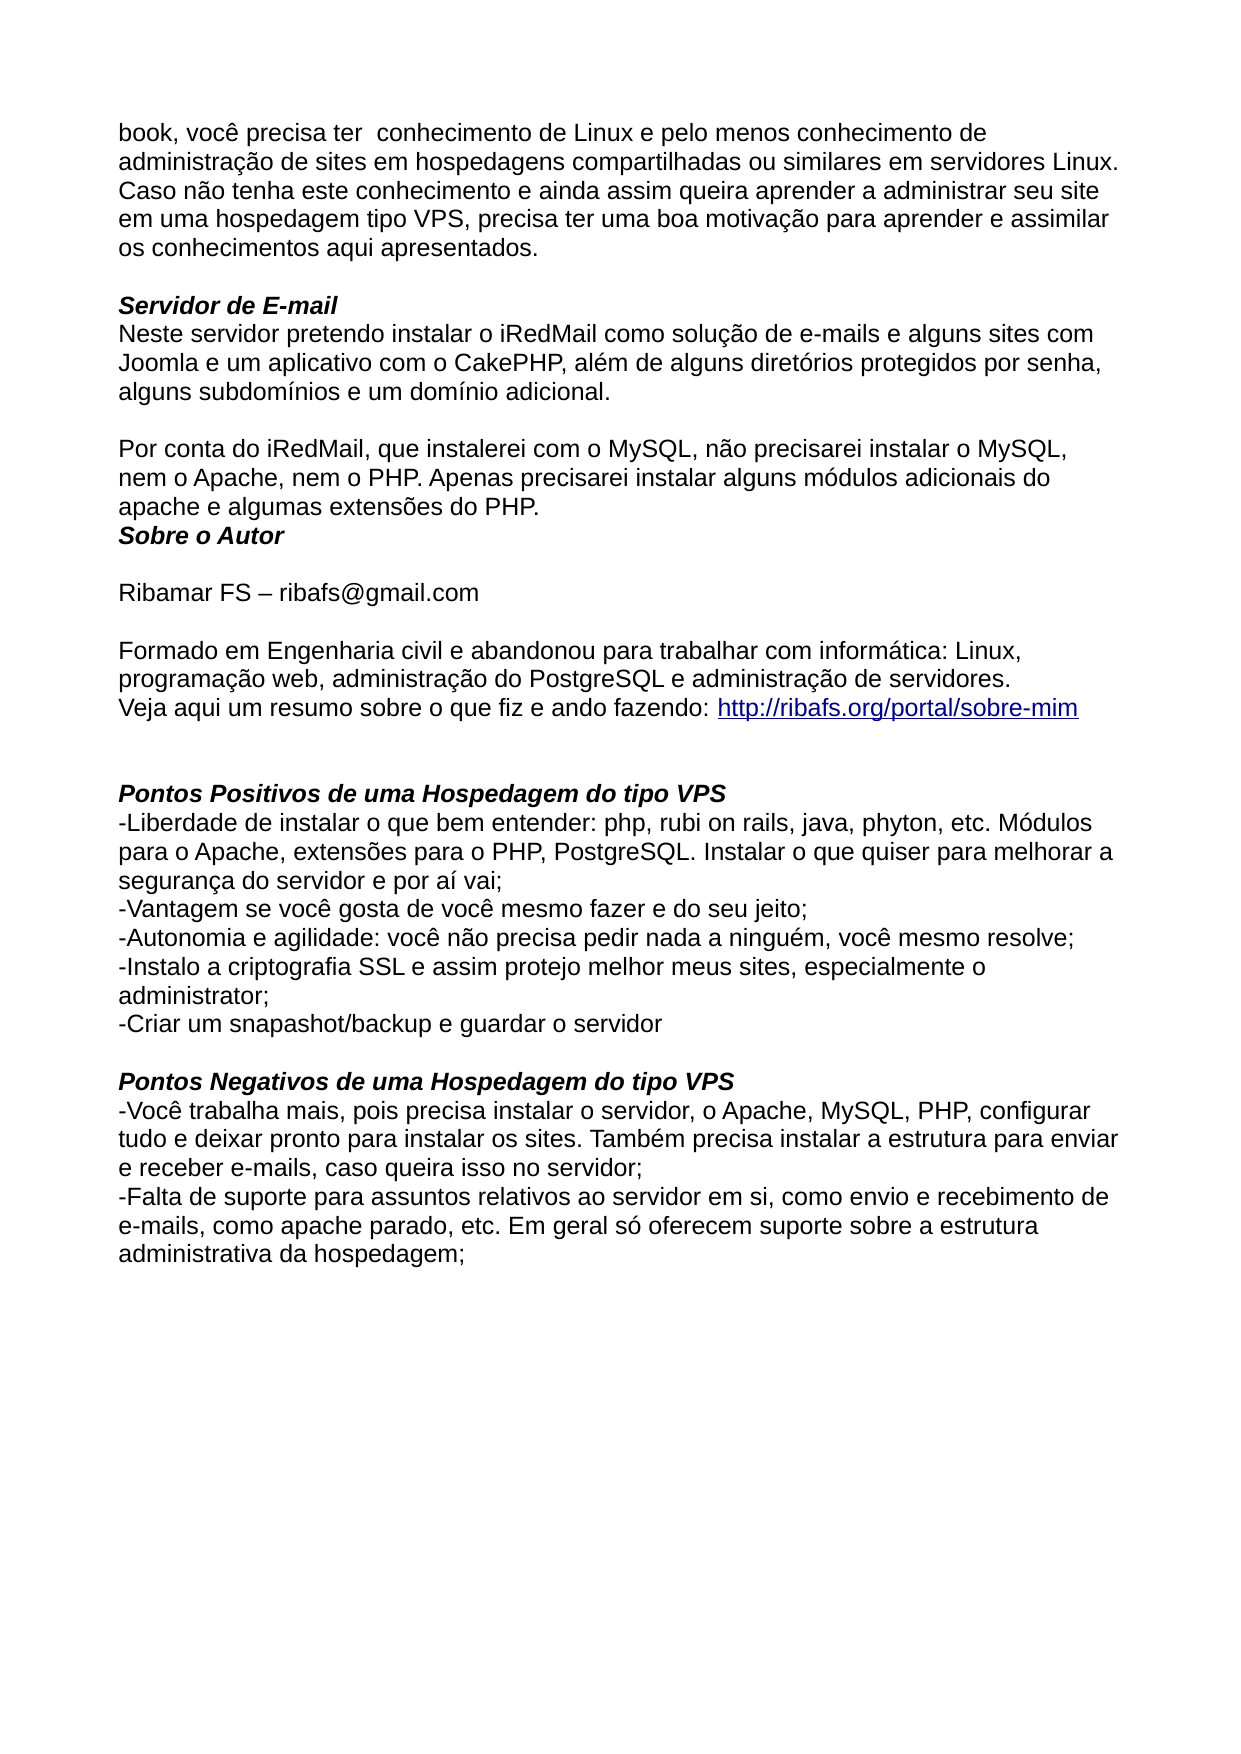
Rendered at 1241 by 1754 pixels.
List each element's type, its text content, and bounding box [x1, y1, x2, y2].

text Veja aqui um resumo sobre o que fiz e ando fazendo: http://ribafs.org/portal/sobre-mim [118, 693, 1122, 722]
text -Vantagem se você gosta de você mesmo fazer e do seu jeito; [118, 894, 1122, 923]
text Ribamar FS – ribafs@gmail.com [118, 578, 1122, 607]
text -Criar um snapashot/backup e guardar o servidor [118, 1009, 1122, 1038]
text -Falta de suporte para assuntos relativos ao servidor em si, como envio e recebimento de e-mails, como apache parado, etc. Em geral só oferecem suporte sobre a estrutura administrativa da hospedagem; [118, 1182, 1122, 1268]
text -Instalo a criptografia SSL e assim protejo melhor meus sites, especialmente o administrator; [118, 952, 1122, 1009]
text Pontos Negativos de uma Hospedagem do tipo VPS [118, 1067, 1122, 1096]
text -Você trabalha mais, pois precisa instalar o servidor, o Apache, MySQL, PHP, configurar tudo e deixar pronto para instalar os sites. Também precisa instalar a estrutura para enviar e receber e-mails, caso queira isso no servidor; [118, 1096, 1122, 1182]
text Servidor de E-mail [118, 291, 1122, 319]
text book, você precisa ter conhecimento de Linux e pelo menos conhecimento de administração de sites em hospedagens compartilhadas ou similares em servidores Linux. Caso não tenha este conhecimento e ainda assim queira aprender a administrar seu site em uma hospedagem tipo VPS, precisa ter uma boa motivação para aprender e assimilar os conhecimentos aqui apresentados. [118, 118, 1122, 262]
text Neste servidor pretendo instalar o iRedMail como solução de e-mails e alguns sites com Joomla e um aplicativo com o CakePHP, além de alguns diretórios protegidos por senha, alguns subdomínios e um domínio adicional. [118, 319, 1122, 406]
text -Autonomia e agilidade: você não precisa pedir nada a ninguém, você mesmo resolve; [118, 923, 1122, 952]
text Formado em Engenharia civil e abandonou para trabalhar com informática: Linux, programação web, administração do PostgreSQL e administração de servidores. [118, 636, 1122, 693]
text Pontos Positivos de uma Hospedagem do tipo VPS [118, 779, 1122, 808]
text -Liberdade de instalar o que bem entender: php, rubi on rails, java, phyton, etc. Módulos para o Apache, extensões para o PHP, PostgreSQL. Instalar o que quiser para melhorar a segurança do servidor e por aí vai; [118, 808, 1122, 894]
text Sobre o Autor [118, 521, 1122, 549]
text Por conta do iRedMail, que instalerei com o MySQL, não precisarei instalar o MySQL, nem o Apache, nem o PHP. Apenas precisarei instalar alguns módulos adicionais do apache e algumas extensões do PHP. [118, 434, 1122, 521]
